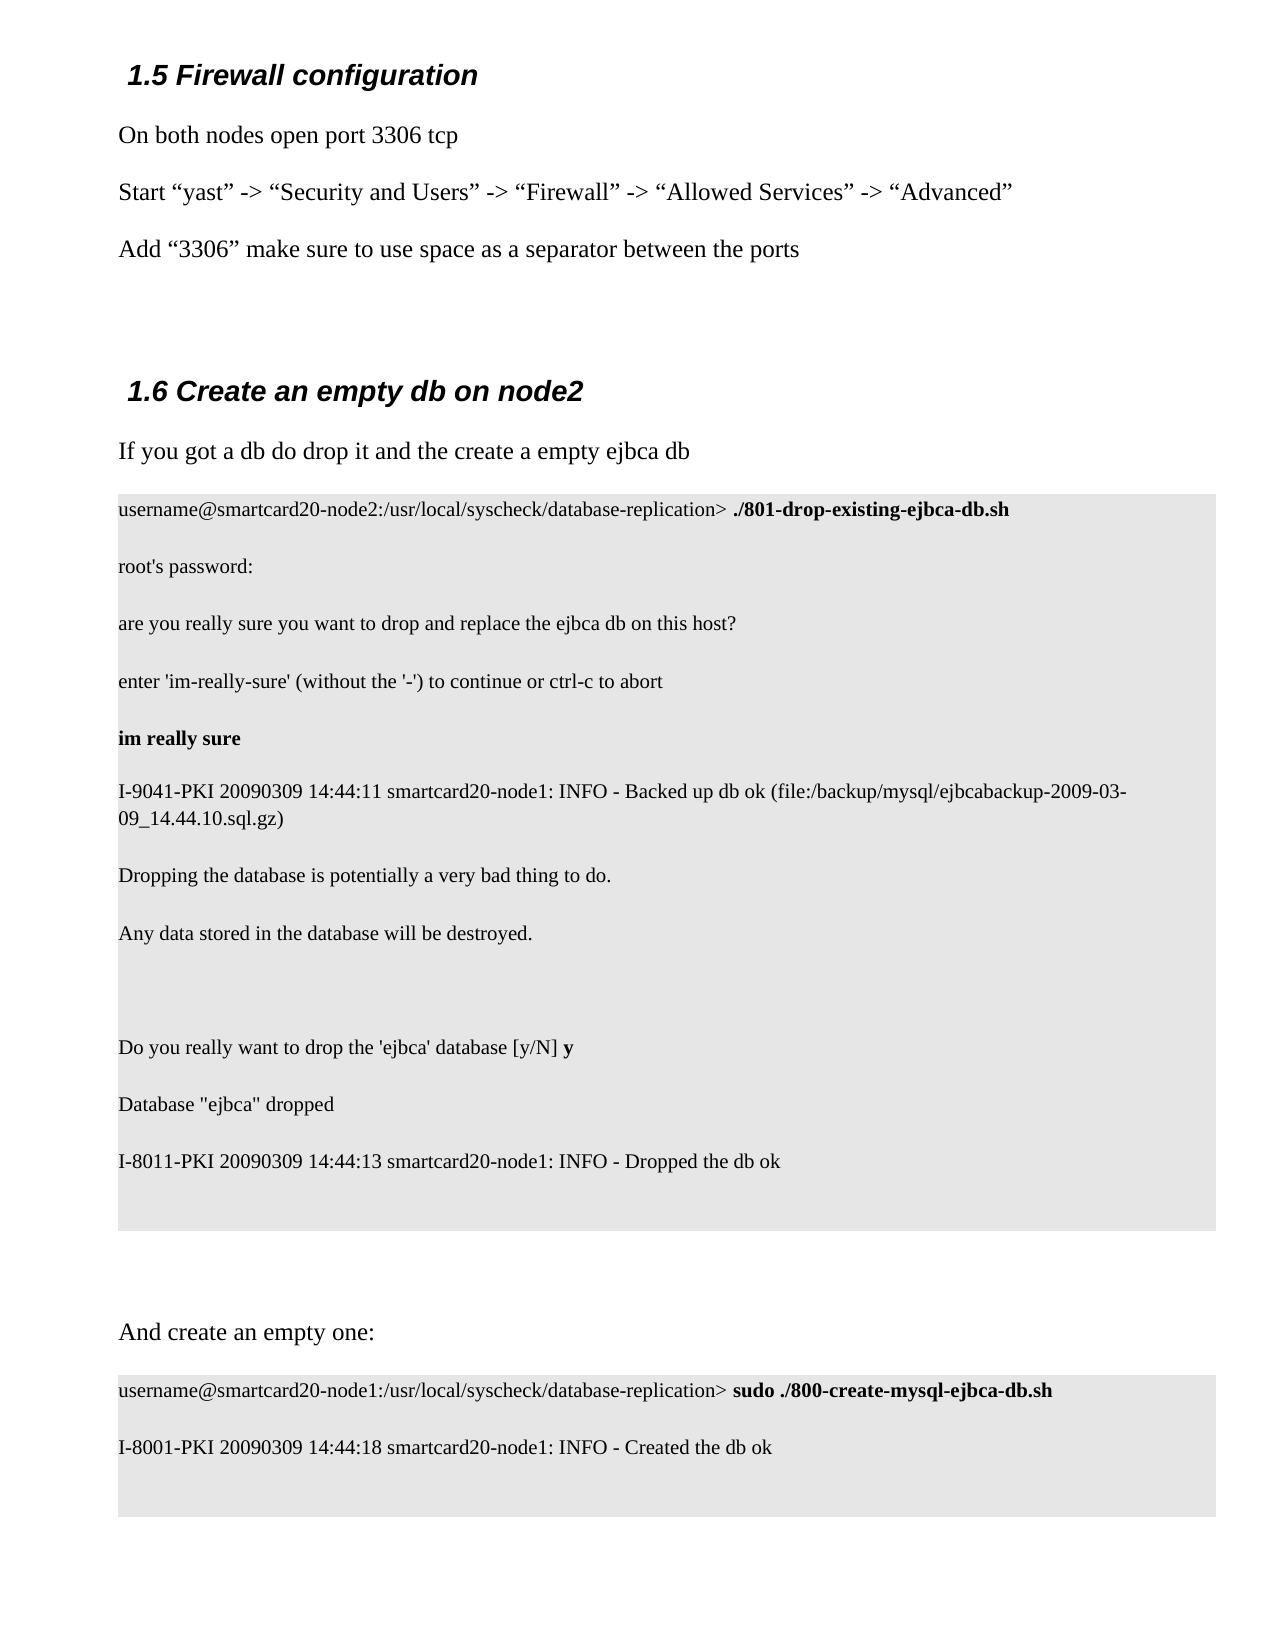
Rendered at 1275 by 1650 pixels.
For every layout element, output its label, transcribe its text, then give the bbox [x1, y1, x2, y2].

text And create an empty one: [118, 1318, 1216, 1346]
subtitle 1.6 Create an empty db on node2 [127, 375, 1207, 407]
text I-8011-PKI 20090309 14:44:13 smartcard20-node1: INFO - Dropped the db ok [118, 1146, 1216, 1174]
text Dropping the database is potentially a very bad thing to do. [118, 860, 1216, 888]
text On both nodes open port 3306 tcp [118, 121, 1216, 149]
text are you really sure you want to drop and replace the ejbca db on this host? [118, 608, 1216, 636]
text Any data stored in the database will be destroyed. [118, 918, 1216, 945]
text I-9041-PKI 20090309 14:44:11 smartcard20-node1: INFO - Backed up db ok (file:/backup/mysql/ejbcabackup-2009-03-09_14.44.10.sql.gz) [118, 780, 1216, 831]
text Start “yast” -> “Security and Users” -> “Firewall” -> “Allowed Services” -> “Advanced” [118, 178, 1216, 206]
text root's password: [118, 551, 1216, 579]
text username@smartcard20-node1:/usr/local/syscheck/database-replication> sudo ./800-create-mysql-ejbca-db.sh [118, 1375, 1216, 1403]
text If you got a db do drop it and the create a empty ejbca db [118, 437, 1216, 465]
text enter 'im-really-sure' (without the '-') to continue or ctrl-c to abort [118, 666, 1216, 693]
text username@smartcard20-node2:/usr/local/syscheck/database-replication> ./801-drop-existing-ejbca-db.sh [118, 494, 1216, 522]
text Add “3306” make sure to use space as a separator between the ports [118, 236, 1216, 263]
text I-8001-PKI 20090309 14:44:18 smartcard20-node1: INFO - Created the db ok [118, 1432, 1216, 1460]
subtitle 1.5 Firewall configuration [127, 59, 1207, 92]
text Database "ejbca" dropped [118, 1089, 1216, 1117]
text Do you really want to drop the 'ejbca' database [y/N] y [118, 1032, 1216, 1060]
text im really sure [118, 723, 1216, 751]
